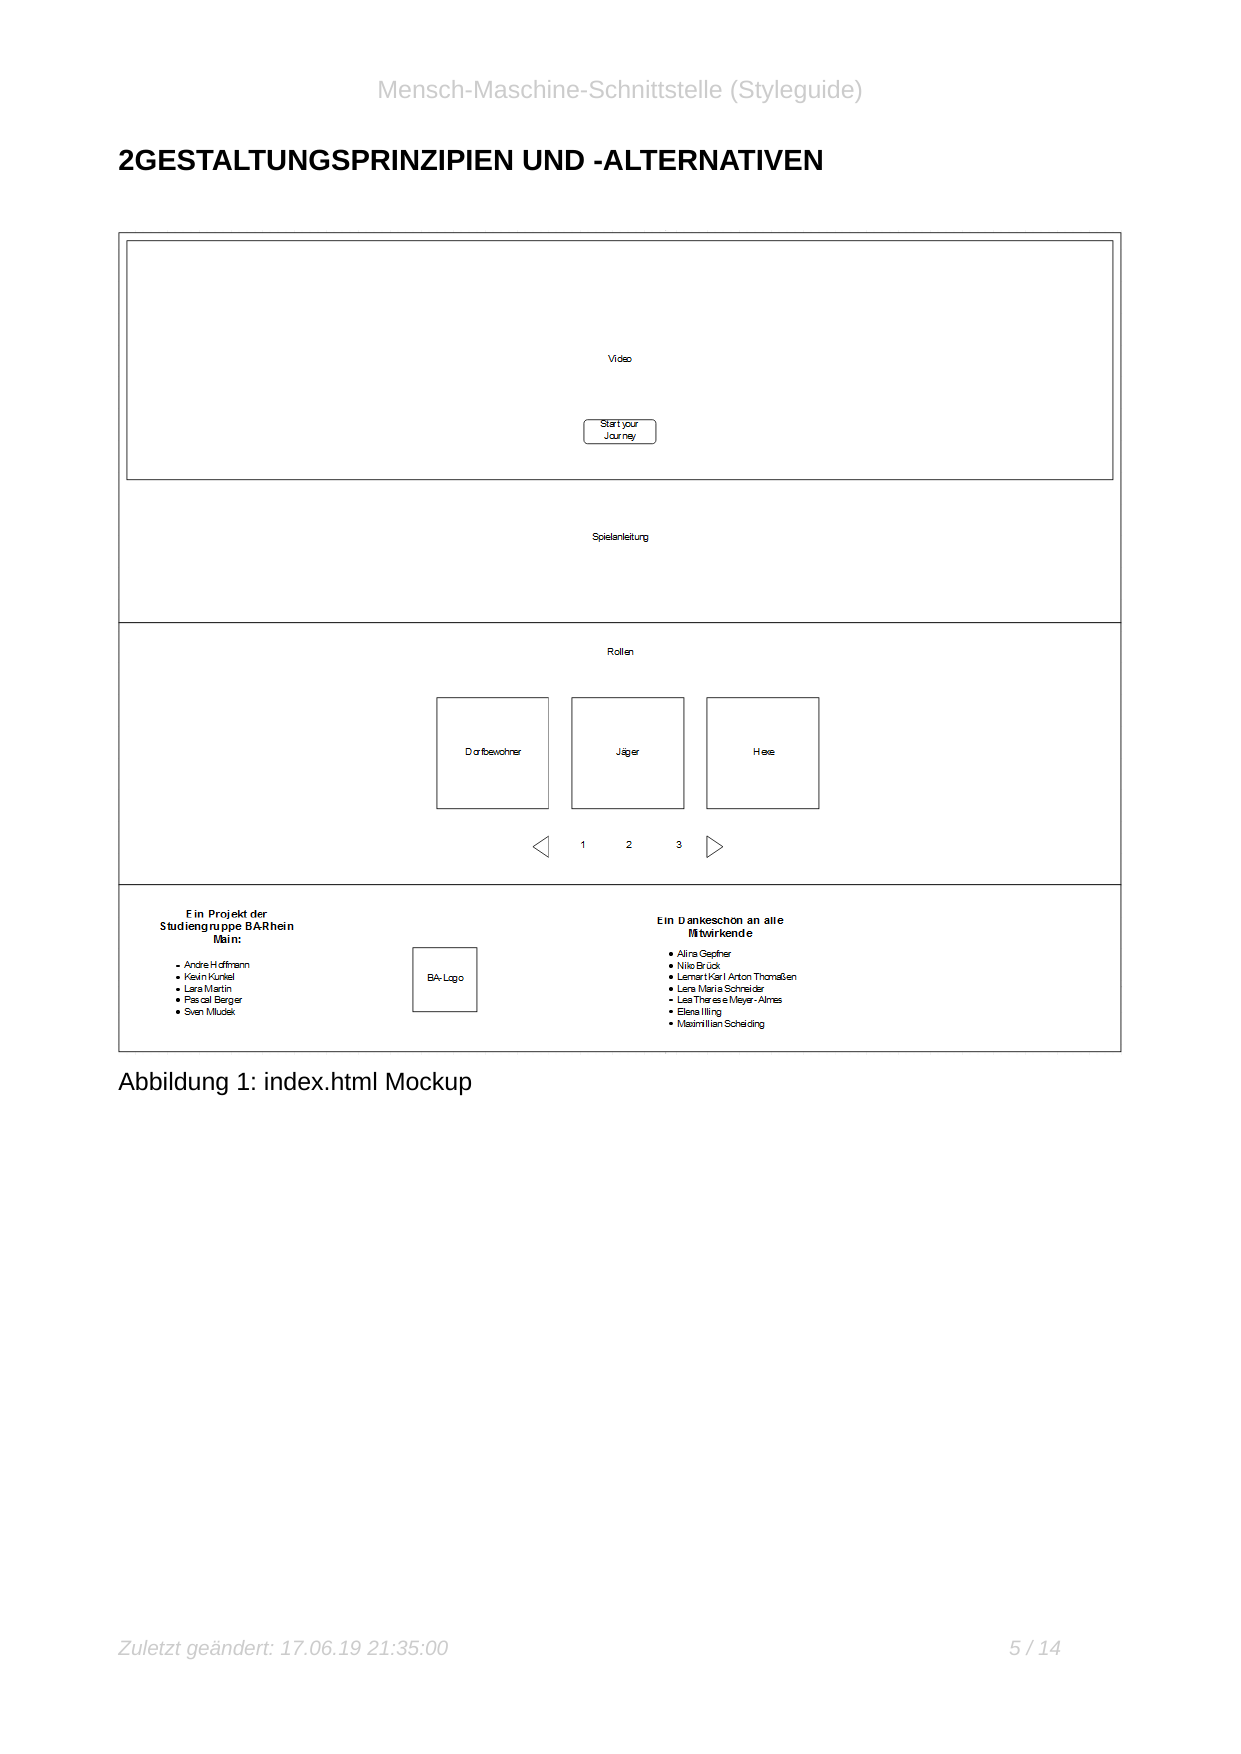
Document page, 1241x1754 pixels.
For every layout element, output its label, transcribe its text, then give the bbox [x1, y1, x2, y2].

text Abbildung 1: index.html Mockup [118, 1067, 1122, 1096]
subtitle Gestaltungsprinzipien und -alternativen [118, 143, 1122, 177]
